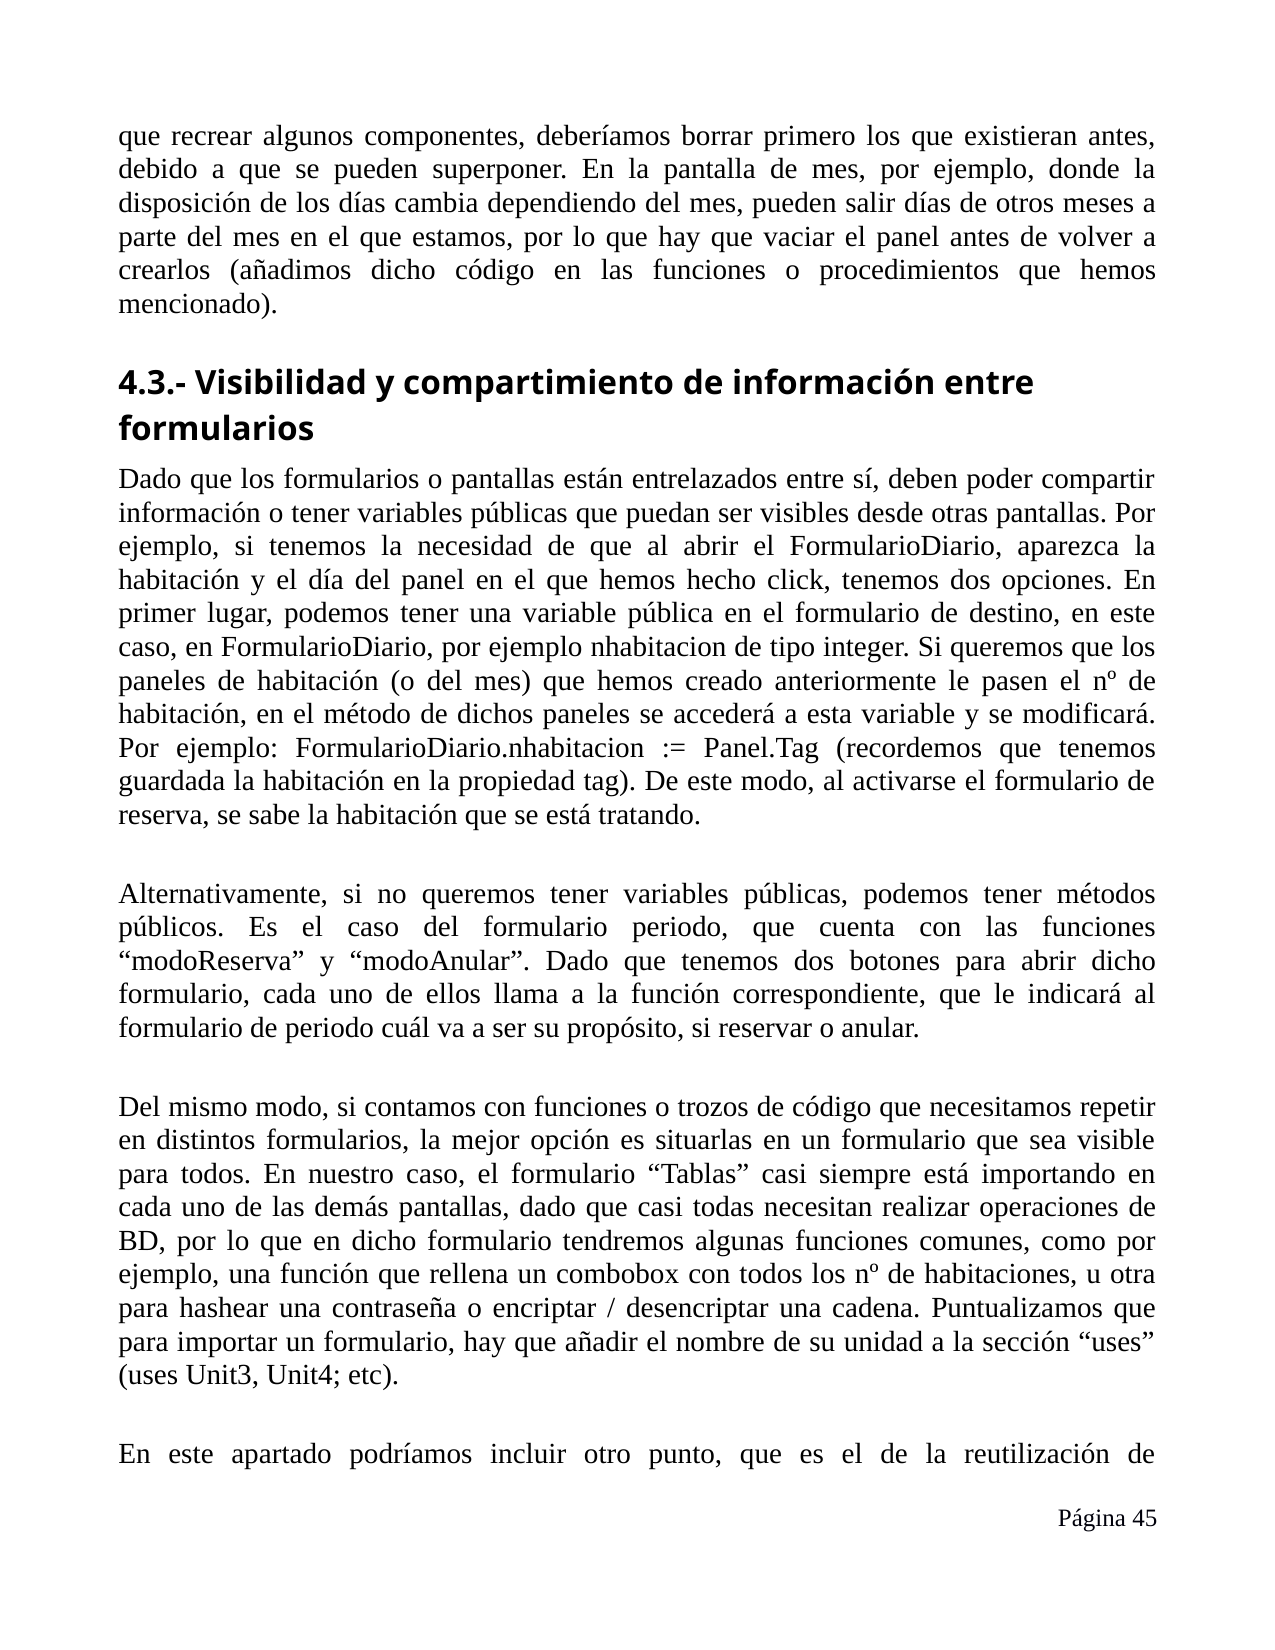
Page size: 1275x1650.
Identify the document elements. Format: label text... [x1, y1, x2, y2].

text 4.3.- Visibilidad y compartimiento de información entre formularios [118, 359, 1157, 450]
text que recrear algunos componentes, deberíamos borrar primero los que existieran antes, debido a que se pueden superponer. En la pantalla de mes, por ejemplo, donde la disposición de los días cambia dependiendo del mes, pueden salir días de otros meses a parte del mes en el que estamos, por lo que hay que vaciar el panel antes de volver a crearlos (añadimos dicho código en las funciones o procedimientos que hemos mencionado). [118, 118, 1157, 319]
text Dado que los formularios o pantallas están entrelazados entre sí, deben poder compartir información o tener variables públicas que puedan ser visibles desde otras pantallas. Por ejemplo, si tenemos la necesidad de que al abrir el FormularioDiario, aparezca la habitación y el día del panel en el que hemos hecho click, tenemos dos opciones. En primer lugar, podemos tener una variable pública en el formulario de destino, en este caso, en FormularioDiario, por ejemplo nhabitacion de tipo integer. Si queremos que los paneles de habitación (o del mes) que hemos creado anteriormente le pasen el nº de habitación, en el método de dichos paneles se accederá a esta variable y se modificará. Por ejemplo: FormularioDiario.nhabitacion := Panel.Tag (recordemos que tenemos guardada la habitación en la propiedad tag). De este modo, al activarse el formulario de reserva, se sabe la habitación que se está tratando. [118, 461, 1157, 830]
text Del mismo modo, si contamos con funciones o trozos de código que necesitamos repetir en distintos formularios, la mejor opción es situarlas en un formulario que sea visible para todos. En nuestro caso, el formulario “Tablas” casi siempre está importando en cada uno de las demás pantallas, dado que casi todas necesitan realizar operaciones de BD, por lo que en dicho formulario tendremos algunas funciones comunes, como por ejemplo, una función que rellena un combobox con todos los nº de habitaciones, u otra para hashear una contraseña o encriptar / desencriptar una cadena. Puntualizamos que para importar un formulario, hay que añadir el nombre de su unidad a la sección “uses” (uses Unit3, Unit4; etc). [118, 1089, 1157, 1391]
text En este apartado podríamos incluir otro punto, que es el de la reutilización de [118, 1436, 1157, 1470]
text Alternativamente, si no queremos tener variables públicas, podemos tener métodos públicos. Es el caso del formulario periodo, que cuenta con las funciones “modoReserva” y “modoAnular”. Dado que tenemos dos botones para abrir dicho formulario, cada uno de ellos llama a la función correspondiente, que le indicará al formulario de periodo cuál va a ser su propósito, si reservar o anular. [118, 876, 1157, 1043]
